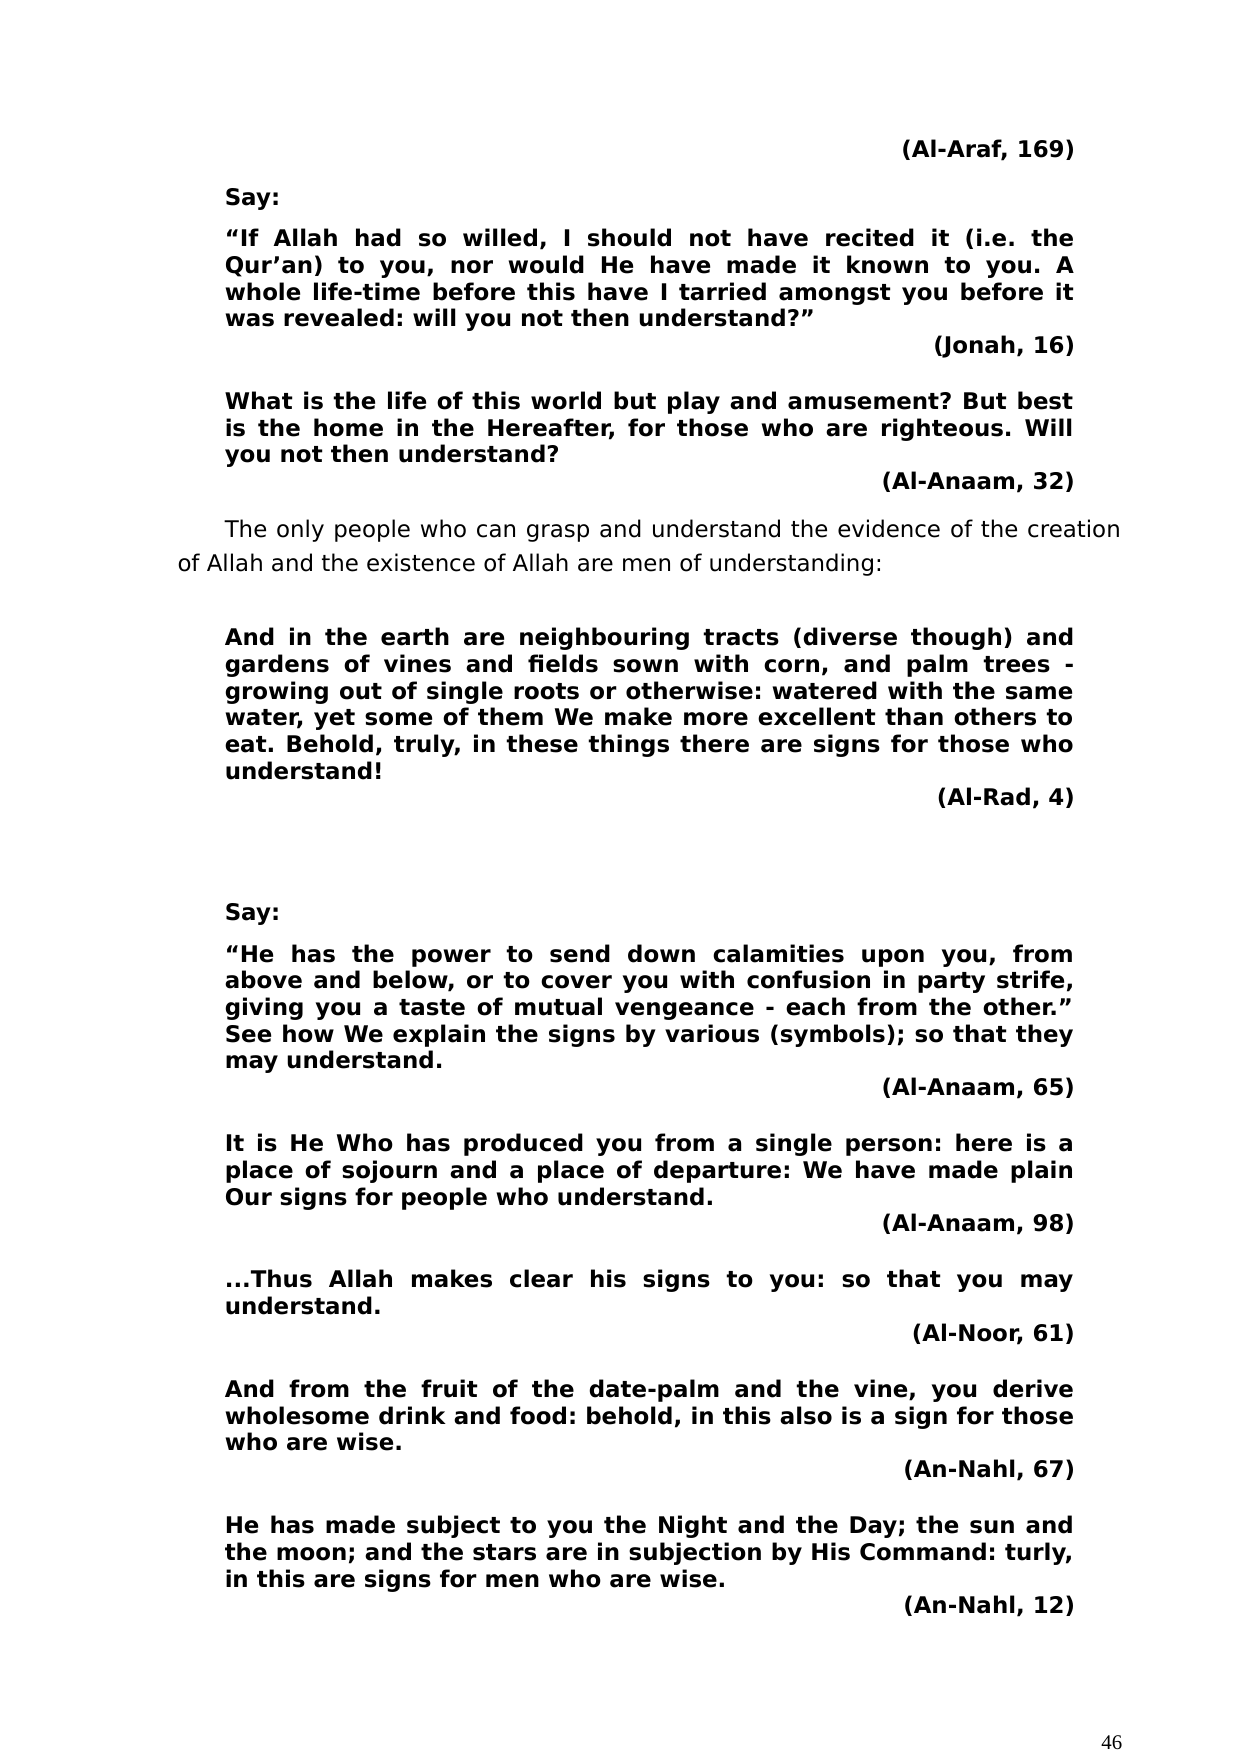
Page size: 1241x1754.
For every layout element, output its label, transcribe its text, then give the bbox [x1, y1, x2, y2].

text (Jonah, 16) [224, 332, 1075, 359]
text “If Allah had so willed, I should not have recited it (i.e. the Qur’an) to you, nor would He have made it known to you. A whole life-time before this have I tarried amongst you before it was revealed: will you not then understand?” [224, 225, 1075, 332]
text The only people who can grasp and understand the evidence of the creation of Allah and the existence of Allah are men of understanding: [177, 510, 1122, 576]
text Say: [177, 893, 1122, 926]
text And from the fruit of the date-palm and the vine, you derive wholesome drink and food: behold, in this also is a sign for those who are wise. [224, 1376, 1075, 1456]
text (Al-Anaam, 98) [224, 1210, 1075, 1237]
text (Al-Araf, 169) [224, 136, 1075, 162]
text (An-Nahl, 12) [224, 1592, 1075, 1619]
text He has made subject to you the Night and the Day; the sun and the moon; and the stars are in subjection by His Command: turly, in this are signs for men who are wise. [224, 1512, 1075, 1592]
text (Al-Anaam, 32) [224, 468, 1075, 495]
text (Al-Noor, 61) [224, 1320, 1075, 1347]
text And in the earth are neighbouring tracts (diverse though) and gardens of vines and fields sown with corn, and palm trees - growing out of single roots or otherwise: watered with the same water, yet some of them We make more excellent than others to eat. Behold, truly, in these things there are signs for those who understand! [224, 624, 1075, 784]
text “He has the power to send down calamities upon you, from above and below, or to cover you with confusion in party strife, giving you a taste of mutual vengeance - each from the other.” See how We explain the signs by various (symbols); so that they may understand. [224, 941, 1075, 1074]
text What is the life of this world but play and amusement? But best is the home in the Hereafter, for those who are righteous. Will you not then understand? [224, 388, 1075, 468]
text Say: [177, 177, 1122, 211]
text ...Thus Allah makes clear his signs to you: so that you may understand. [224, 1267, 1075, 1320]
text (Al-Anaam, 65) [224, 1074, 1075, 1101]
text It is He Who has produced you from a single person: here is a place of sojourn and a place of departure: We have made plain Our signs for people who understand. [224, 1130, 1075, 1210]
text (An-Nahl, 67) [224, 1456, 1075, 1483]
text (Al-Rad, 4) [224, 784, 1075, 811]
